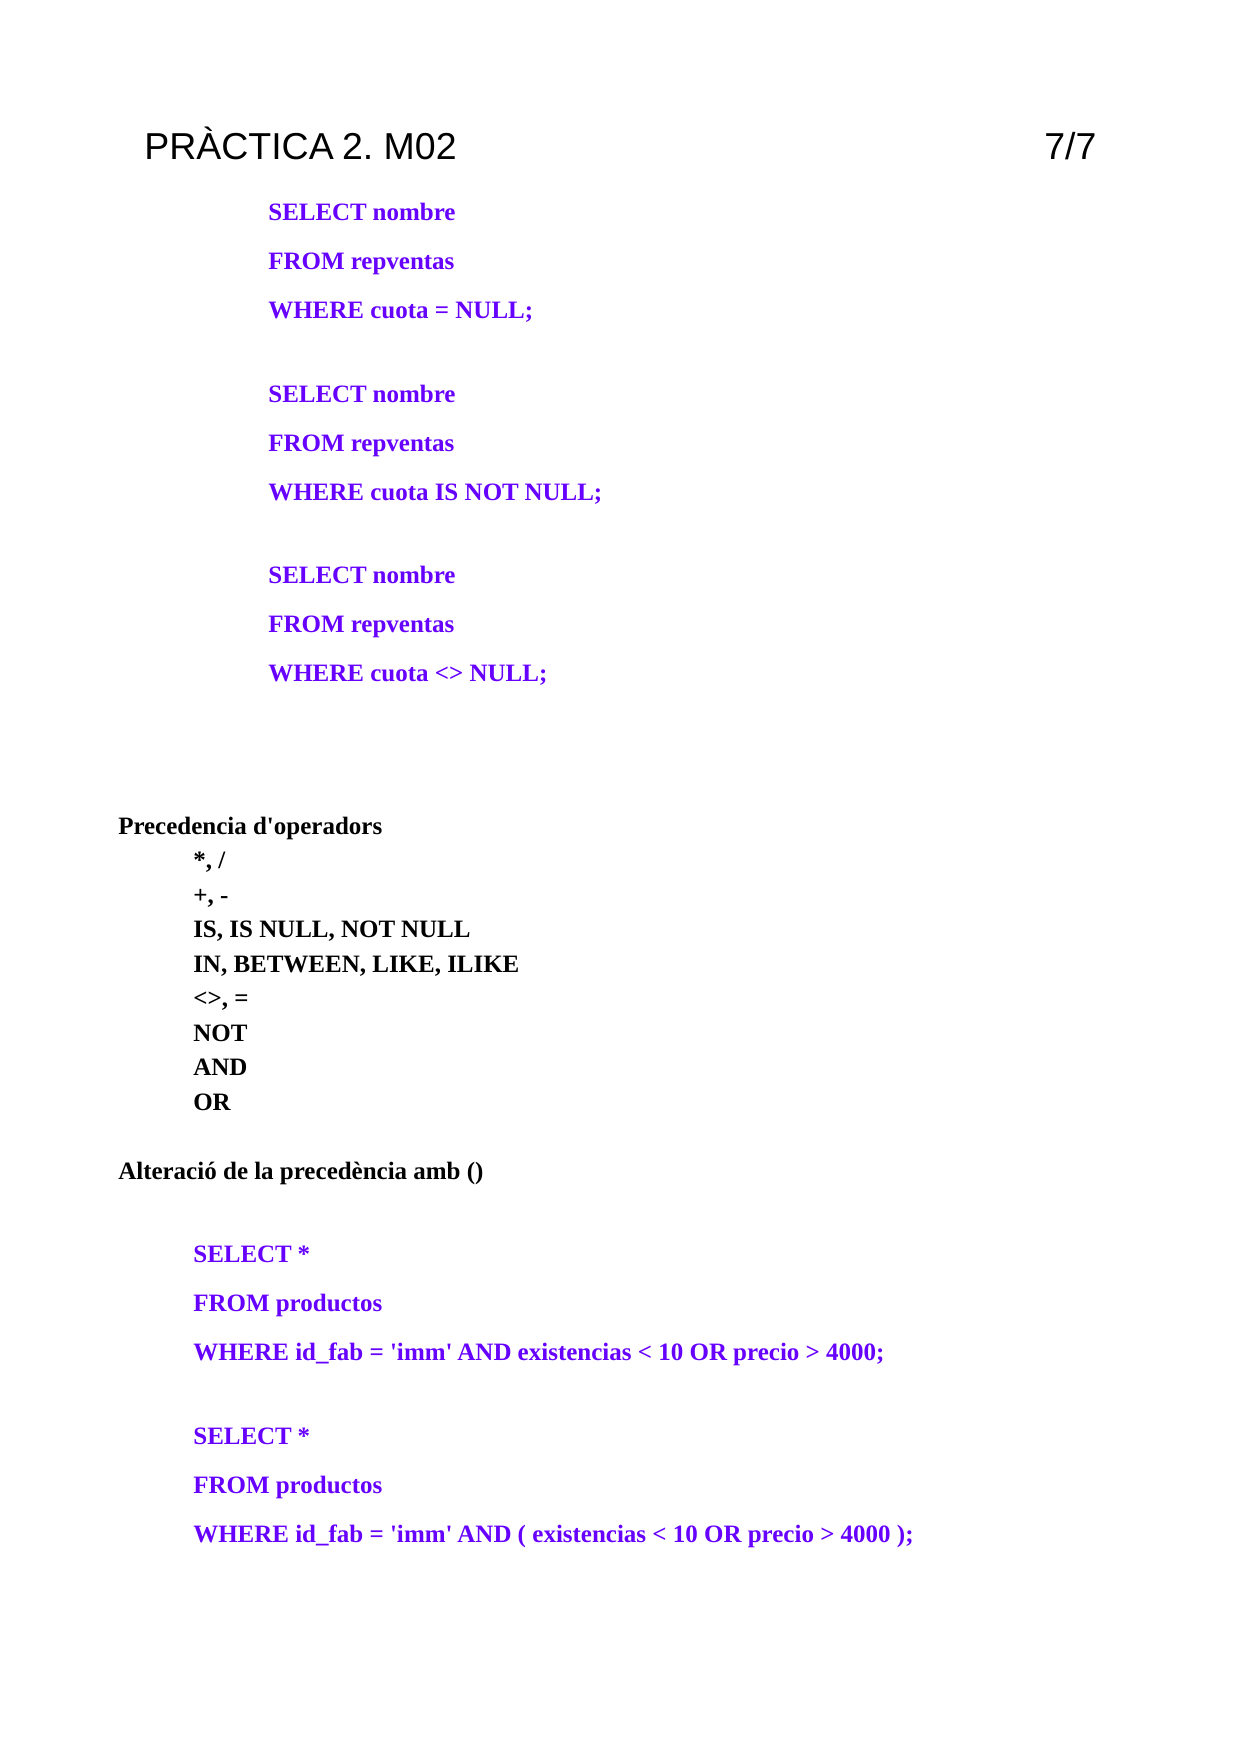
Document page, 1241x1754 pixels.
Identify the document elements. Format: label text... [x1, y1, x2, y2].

text SELECT * [118, 1386, 1122, 1450]
text SELECT nombre [268, 344, 1122, 407]
text WHERE id_fab = 'imm' AND existencias < 10 OR precio > 4000; [193, 1337, 1122, 1366]
text FROM productos [193, 1288, 1122, 1317]
text SELECT nombre [193, 526, 1122, 589]
text SELECT * [118, 1205, 1122, 1268]
text FROM productos [193, 1470, 1122, 1499]
text FROM repventas [268, 428, 1122, 456]
text SELECT nombre [193, 197, 1122, 226]
text FROM repventas [268, 609, 1122, 638]
text WHERE cuota IS NOT NULL; [268, 477, 1122, 506]
text WHERE cuota <> NULL; [268, 658, 1122, 687]
text Precedencia d'operadors *, / +, - IS, IS NULL, NOT NULL IN, BETWEEN, LIKE, ILIKE <>, = NOT AND OR Alteració de la precedència amb () [118, 707, 1122, 1184]
text FROM repventas [268, 246, 1122, 275]
text WHERE id_fab = 'imm' AND ( existencias < 10 OR precio > 4000 ); [193, 1519, 1122, 1548]
text WHERE cuota = NULL; [268, 295, 1122, 324]
